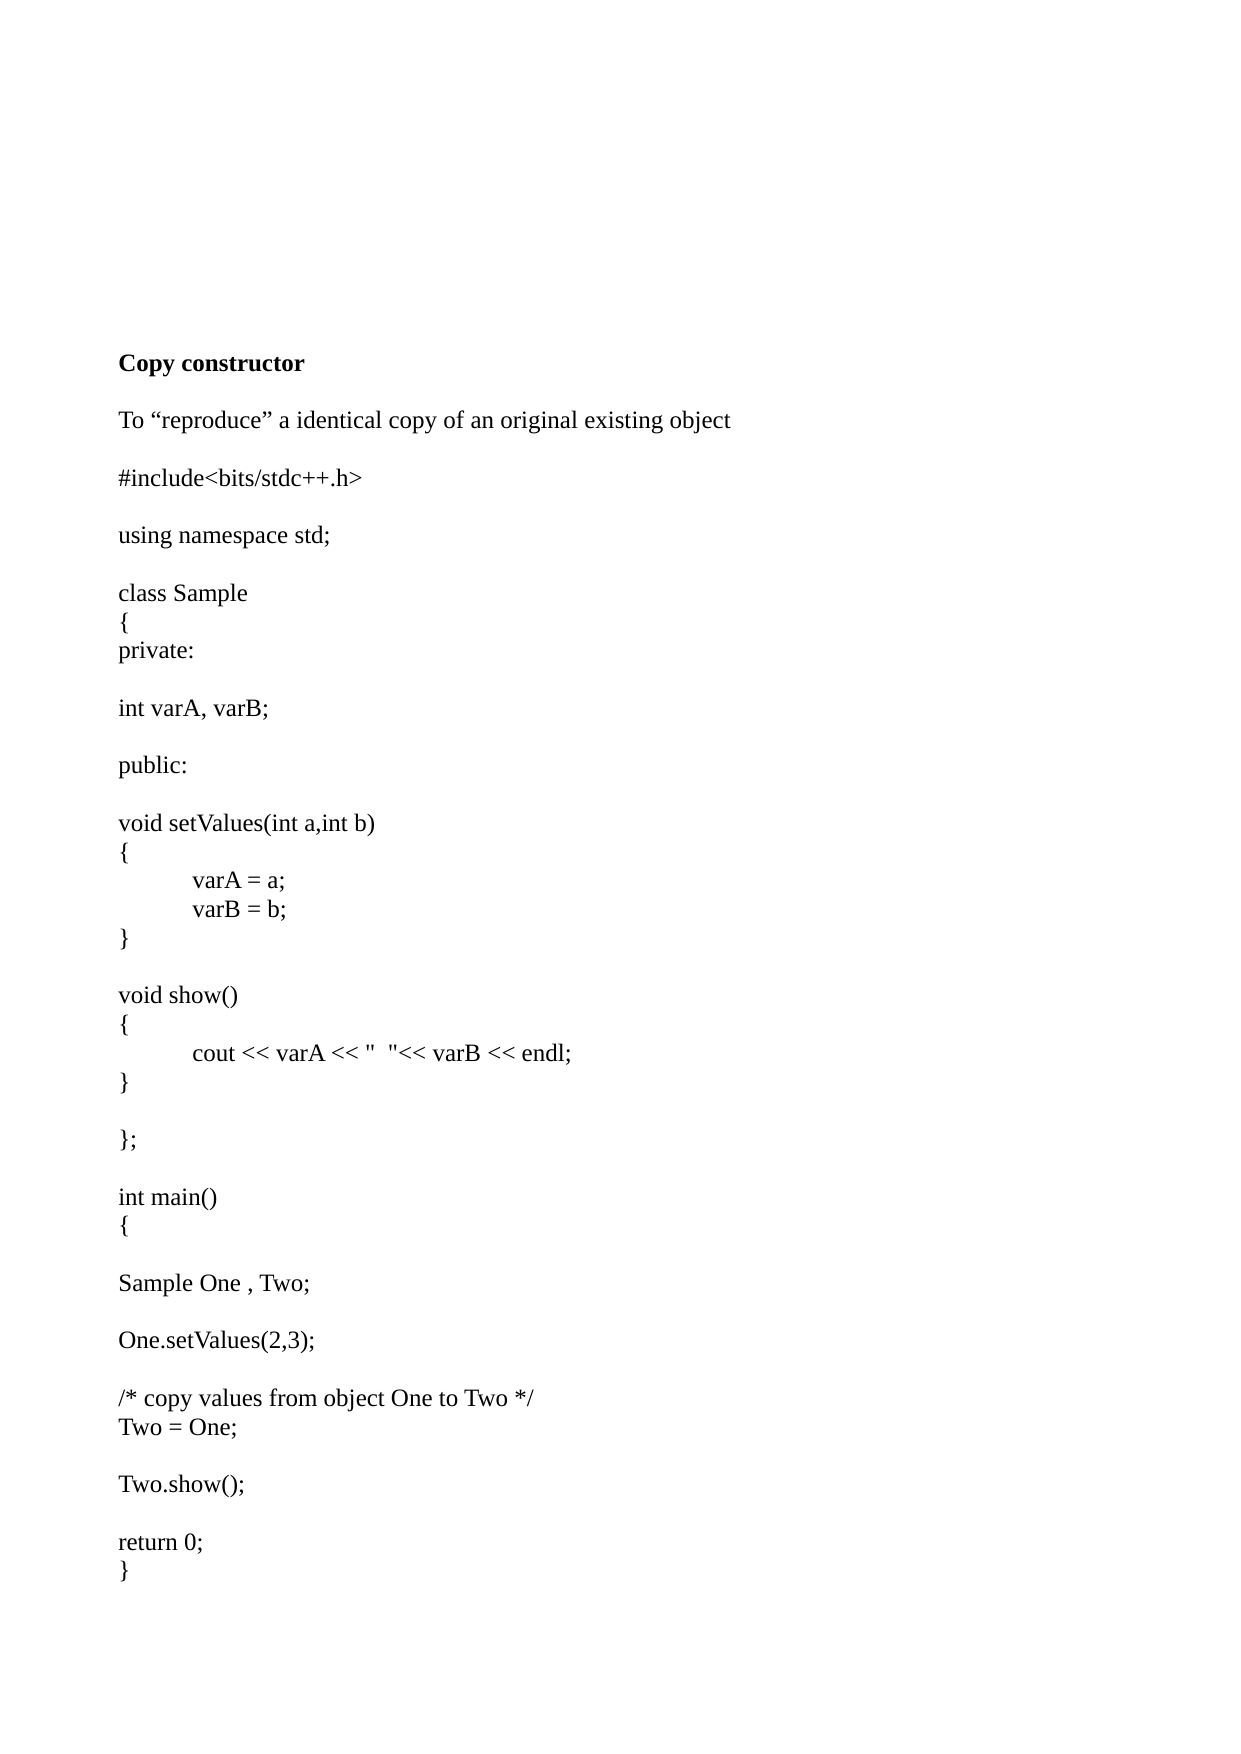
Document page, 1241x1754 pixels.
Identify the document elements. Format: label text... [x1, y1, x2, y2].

text void show() [118, 981, 1122, 1009]
text public: [118, 751, 1122, 779]
text int varA, varB; [118, 693, 1122, 722]
text void setValues(int a,int b) [118, 808, 1122, 837]
text /* copy values from object One to Two */ [118, 1383, 1122, 1412]
text class Sample [118, 578, 1122, 607]
text Two.show(); [118, 1469, 1122, 1498]
text varB = b; [118, 894, 1122, 923]
text private: [118, 636, 1122, 664]
text Two = One; [118, 1412, 1122, 1441]
text Sample One , Two; [118, 1268, 1122, 1297]
text To “reproduce” a identical copy of an original existing object [118, 406, 1122, 434]
text } [118, 1556, 1122, 1584]
text } [118, 1067, 1122, 1096]
text }; [118, 1124, 1122, 1153]
text { [118, 837, 1122, 866]
text return 0; [118, 1527, 1122, 1556]
text using namespace std; [118, 521, 1122, 549]
text #include<bits/stdc++.h> [118, 463, 1122, 492]
text { [118, 607, 1122, 636]
text Copy constructor [118, 348, 1122, 377]
text { [118, 1211, 1122, 1239]
text int main() [118, 1182, 1122, 1211]
text cout << varA << " "<< varB << endl; [118, 1038, 1122, 1067]
text One.setValues(2,3); [118, 1326, 1122, 1354]
text varA = a; [118, 866, 1122, 894]
text } [118, 923, 1122, 952]
text { [118, 1009, 1122, 1038]
